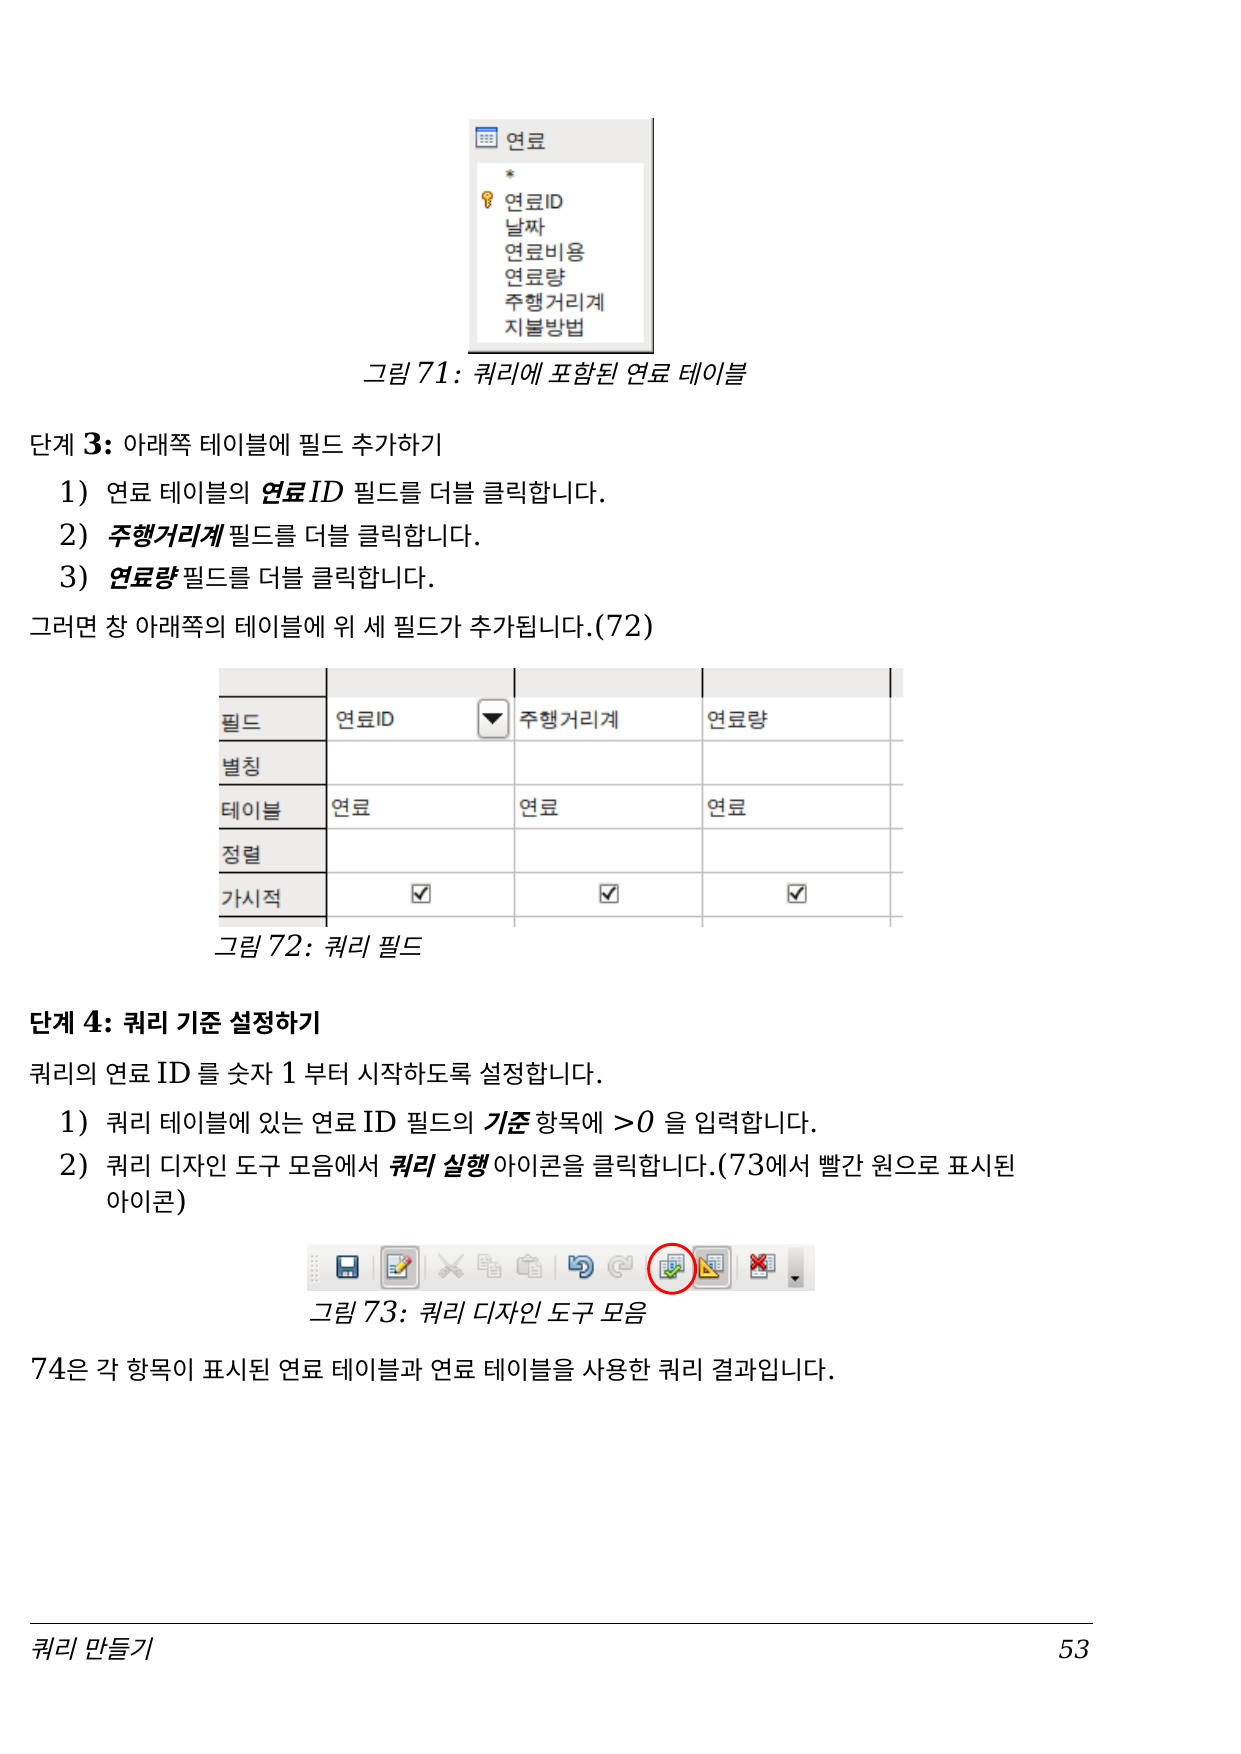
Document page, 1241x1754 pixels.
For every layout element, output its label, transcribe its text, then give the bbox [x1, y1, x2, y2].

list 연료량 필드를 더블 클릭합니다. [88, 559, 1093, 595]
text 그러면 창 아래쪽의 테이블에 위 세 필드가 추가됩니다.(그림 72) [29, 608, 1093, 644]
list 쿼리 테이블에 있는 연료ID 필드의 기준 항목에 >0 을 입력합니다. [88, 1104, 1093, 1140]
text 단계 4: 쿼리 기준 설정하기 [29, 1004, 1093, 1040]
list 주행거리계 필드를 더블 클릭합니다. [88, 516, 1093, 553]
text 그림 72: 쿼리 필드 [213, 669, 909, 963]
text 그림 71: 쿼리에 포함된 연료 테이블 [362, 118, 760, 390]
picture [680, 1243, 815, 1291]
picture [307, 1243, 664, 1291]
text 쿼리의 연료ID를 숫자 1부터 시작하도록 설정합니다. [29, 1055, 1093, 1091]
text 그림 74은 각 항목이 표시된 연료 테이블과 연료 테이블을 사용한 쿼리 결과입니다. [29, 1351, 1093, 1387]
list 연료 테이블의 연료ID 필드를 더블 클릭합니다. [88, 474, 1093, 510]
picture [468, 118, 654, 354]
text 그림 73: 쿼리 디자인 도구 모음 [308, 1291, 814, 1329]
list 쿼리 디자인 도구 모음에서 쿼리 실행 아이콘을 클릭합니다.(그림 73에서 빨간 원으로 표시된 아이콘) [88, 1146, 1093, 1219]
text 단계 3: 아래쪽 테이블에 필드 추가하기 [29, 425, 1093, 461]
picture [218, 668, 904, 927]
picture [651, 1246, 694, 1291]
